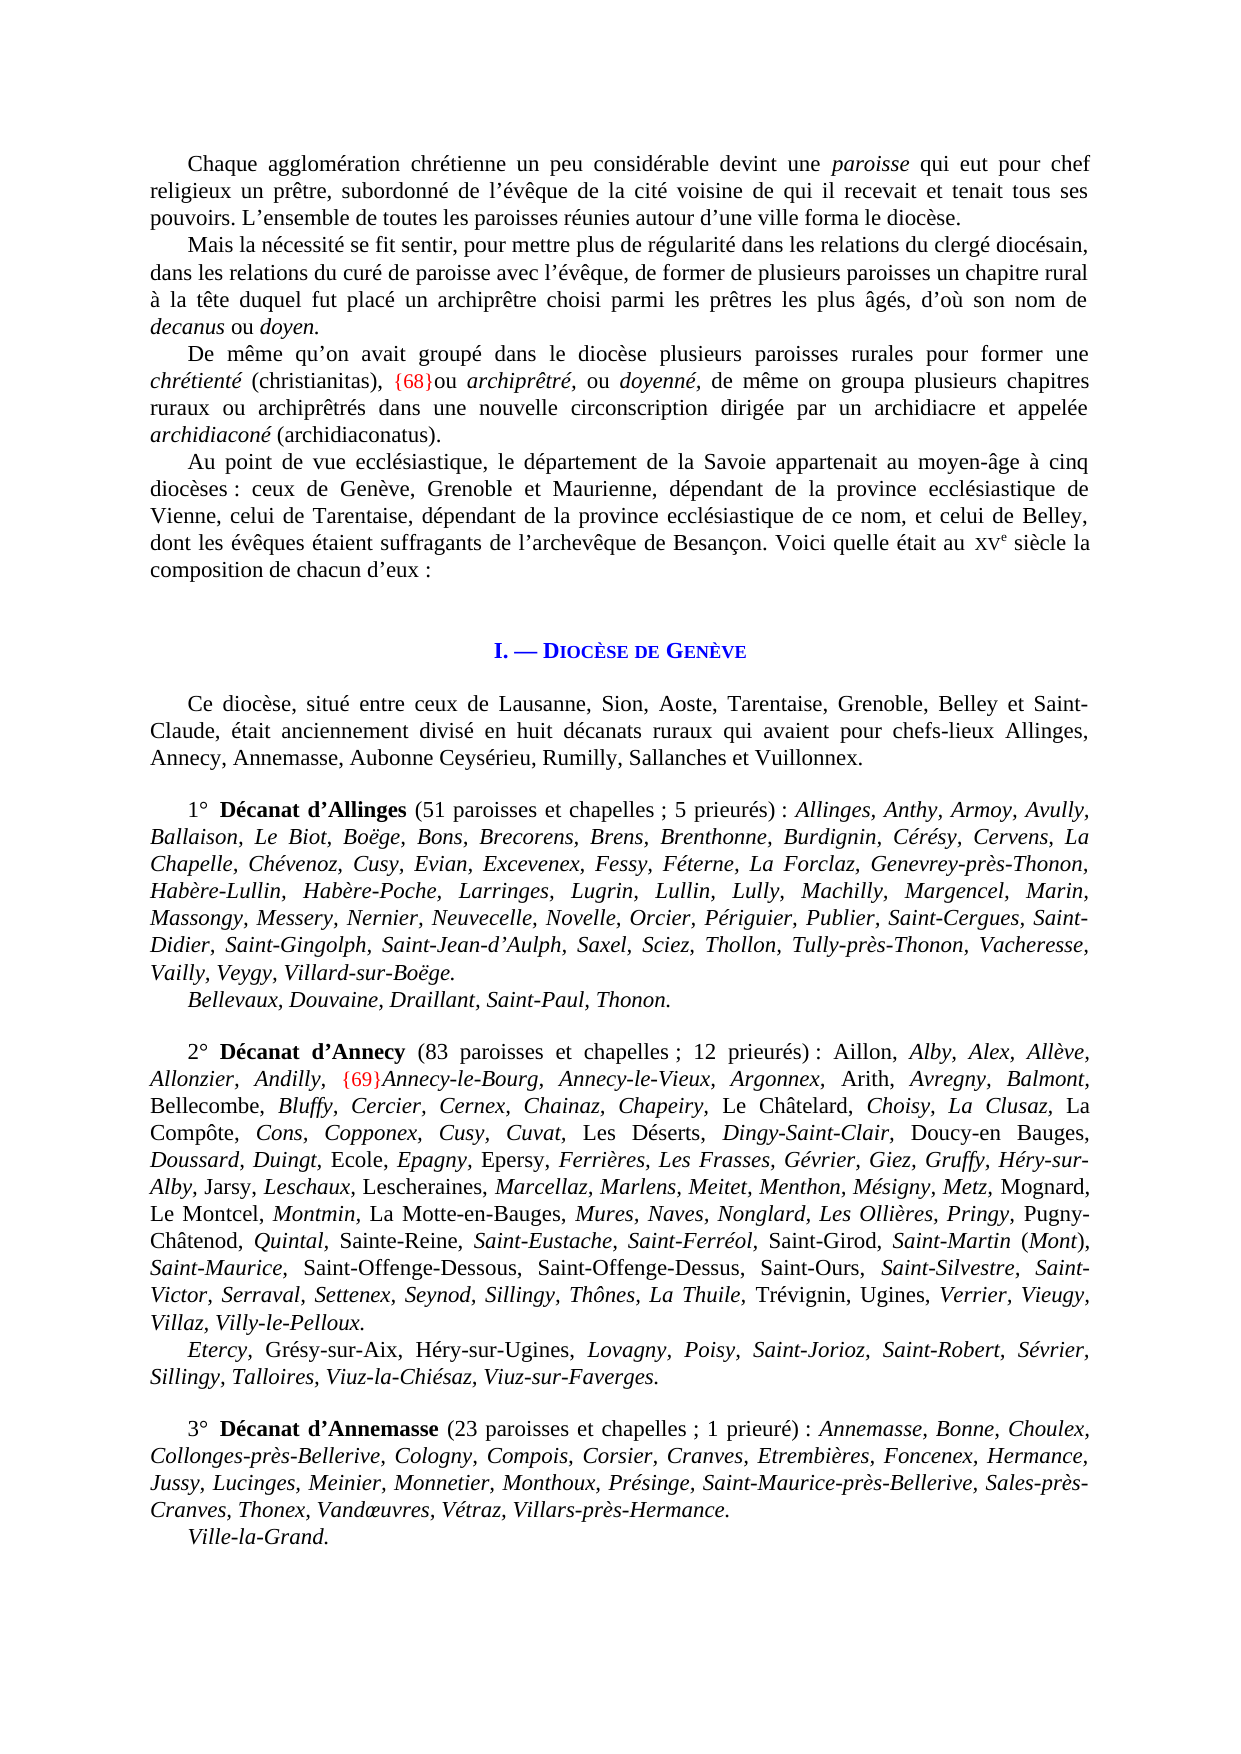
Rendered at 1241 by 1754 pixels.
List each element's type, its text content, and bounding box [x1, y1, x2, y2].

text Ce diocèse, situé entre ceux de Lausanne, Sion, Aoste, Tarentaise, Grenoble, Belley et Saint-Claude, était anciennement divisé en huit décanats ruraux qui avaient pour chefs-lieux Allinges, Annecy, Annemasse, Aubonne Ceysérieu, Rumilly, Sallanches et Vuillonnex. [150, 689, 1090, 771]
text Au point de vue ecclésiastique, le département de la Savoie appartenait au moyen-âge à cinq diocèses : ceux de Genève, Grenoble et Maurienne, dépendant de la province ecclésiastique de Vienne, celui de Tarentaise, dépendant de la province ecclésiastique de ce nom, et celui de Belley, dont les évêques étaient suffragants de l’archevêque de Besançon. Voici quelle était au xve siècle la composition de chacun d’eux : [150, 448, 1090, 583]
text Chaque agglomération chrétienne un peu considérable devint une paroisse qui eut pour chef religieux un prêtre, subordonné de l’évêque de la cité voisine de qui il recevait et tenait tous ses pouvoirs. L’ensemble de toutes les paroisses réunies autour d’une ville forma le diocèse. [150, 150, 1090, 231]
text 2° Décanat d’Annecy (83 paroisses et chapelles ; 12 prieurés) : Aillon, Alby, Alex, Allève, Allonzier, Andilly, {69}Annecy-le-Bourg, Annecy-le-Vieux, Argonnex, Arith, Avregny, Balmont, Bellecombe, Bluffy, Cercier, Cernex, Chainaz, Chapeiry, Le Châtelard, Choisy, La Clusaz, La Compôte, Cons, Copponex, Cusy, Cuvat, Les Déserts, Dingy-Saint-Clair, Doucy-en Bauges, Doussard, Duingt, Ecole, Epagny, Epersy, Ferrières, Les Frasses, Gévrier, Giez, Gruffy, Héry-sur-Alby, Jarsy, Leschaux, Lescheraines, Marcellaz, Marlens, Meitet, Menthon, Mésigny, Metz, Mognard, Le Montcel, Montmin, La Motte-en-Bauges, Mures, Naves, Nonglard, Les Ollières, Pringy, Pugny-Châtenod, Quintal, Sainte-Reine, Saint-Eustache, Saint-Ferréol, Saint-Girod, Saint-Martin (Mont), Saint-Maurice, Saint-Offenge-Dessous, Saint-Offenge-Dessus, Saint-Ours, Saint-Silvestre, Saint-Victor, Serraval, Settenex, Seynod, Sillingy, Thônes, La Thuile, Trévignin, Ugines, Verrier, Vieugy, Villaz, Villy-le-Pelloux. [150, 1037, 1090, 1335]
text De même qu’on avait groupé dans le diocèse plusieurs paroisses rurales pour former une chrétienté (christianitas), {68}ou archiprêtré, ou doyenné, de même on groupa plusieurs chapitres ruraux ou archiprêtrés dans une nouvelle circonscription dirigée par un archidiacre et appelée archidiaconé (archidiaconatus). [150, 339, 1090, 448]
text I. — Diocèse de Genève [150, 633, 1090, 664]
text Etercy, Grésy-sur-Aix, Héry-sur-Ugines, Lovagny, Poisy, Saint-Jorioz, Saint-Robert, Sévrier, Sillingy, Talloires, Viuz-la-Chiésaz, Viuz-sur-Faverges. [150, 1335, 1090, 1389]
text Mais la nécessité se fit sentir, pour mettre plus de régularité dans les relations du clergé diocésain, dans les relations du curé de paroisse avec l’évêque, de former de plusieurs paroisses un chapitre rural à la tête duquel fut placé un archiprêtre choisi parmi les prêtres les plus âgés, d’où son nom de decanus ou doyen. [150, 231, 1090, 339]
text 1° Décanat d’Allinges (51 paroisses et chapelles ; 5 prieurés) : Allinges, Anthy, Armoy, Avully, Ballaison, Le Biot, Boëge, Bons, Brecorens, Brens, Brenthonne, Burdignin, Cérésy, Cervens, La Chapelle, Chévenoz, Cusy, Evian, Excevenex, Fessy, Féterne, La Forclaz, Genevrey-près-Thonon, Habère-Lullin, Habère-Poche, Larringes, Lugrin, Lullin, Lully, Machilly, Margencel, Marin, Massongy, Messery, Nernier, Neuvecelle, Novelle, Orcier, Périguier, Publier, Saint-Cergues, Saint-Didier, Saint-Gingolph, Saint-Jean-d’Aulph, Saxel, Sciez, Thollon, Tully-près-Thonon, Vacheresse, Vailly, Veygy, Villard-sur-Boëge. [150, 796, 1090, 985]
text Bellevaux, Douvaine, Draillant, Saint-Paul, Thonon. [150, 985, 1090, 1012]
text 3° Décanat d’Annemasse (23 paroisses et chapelles ; 1 prieuré) : Annemasse, Bonne, Choulex, Collonges-près-Bellerive, Cologny, Compois, Corsier, Cranves, Etrembières, Foncenex, Hermance, Jussy, Lucinges, Meinier, Monnetier, Monthoux, Présinge, Saint-Maurice-près-Bellerive, Sales-près-Cranves, Thonex, Vandœuvres, Vétraz, Villars-près-Hermance. [150, 1414, 1090, 1523]
text Ville-la-Grand. [150, 1523, 1090, 1550]
